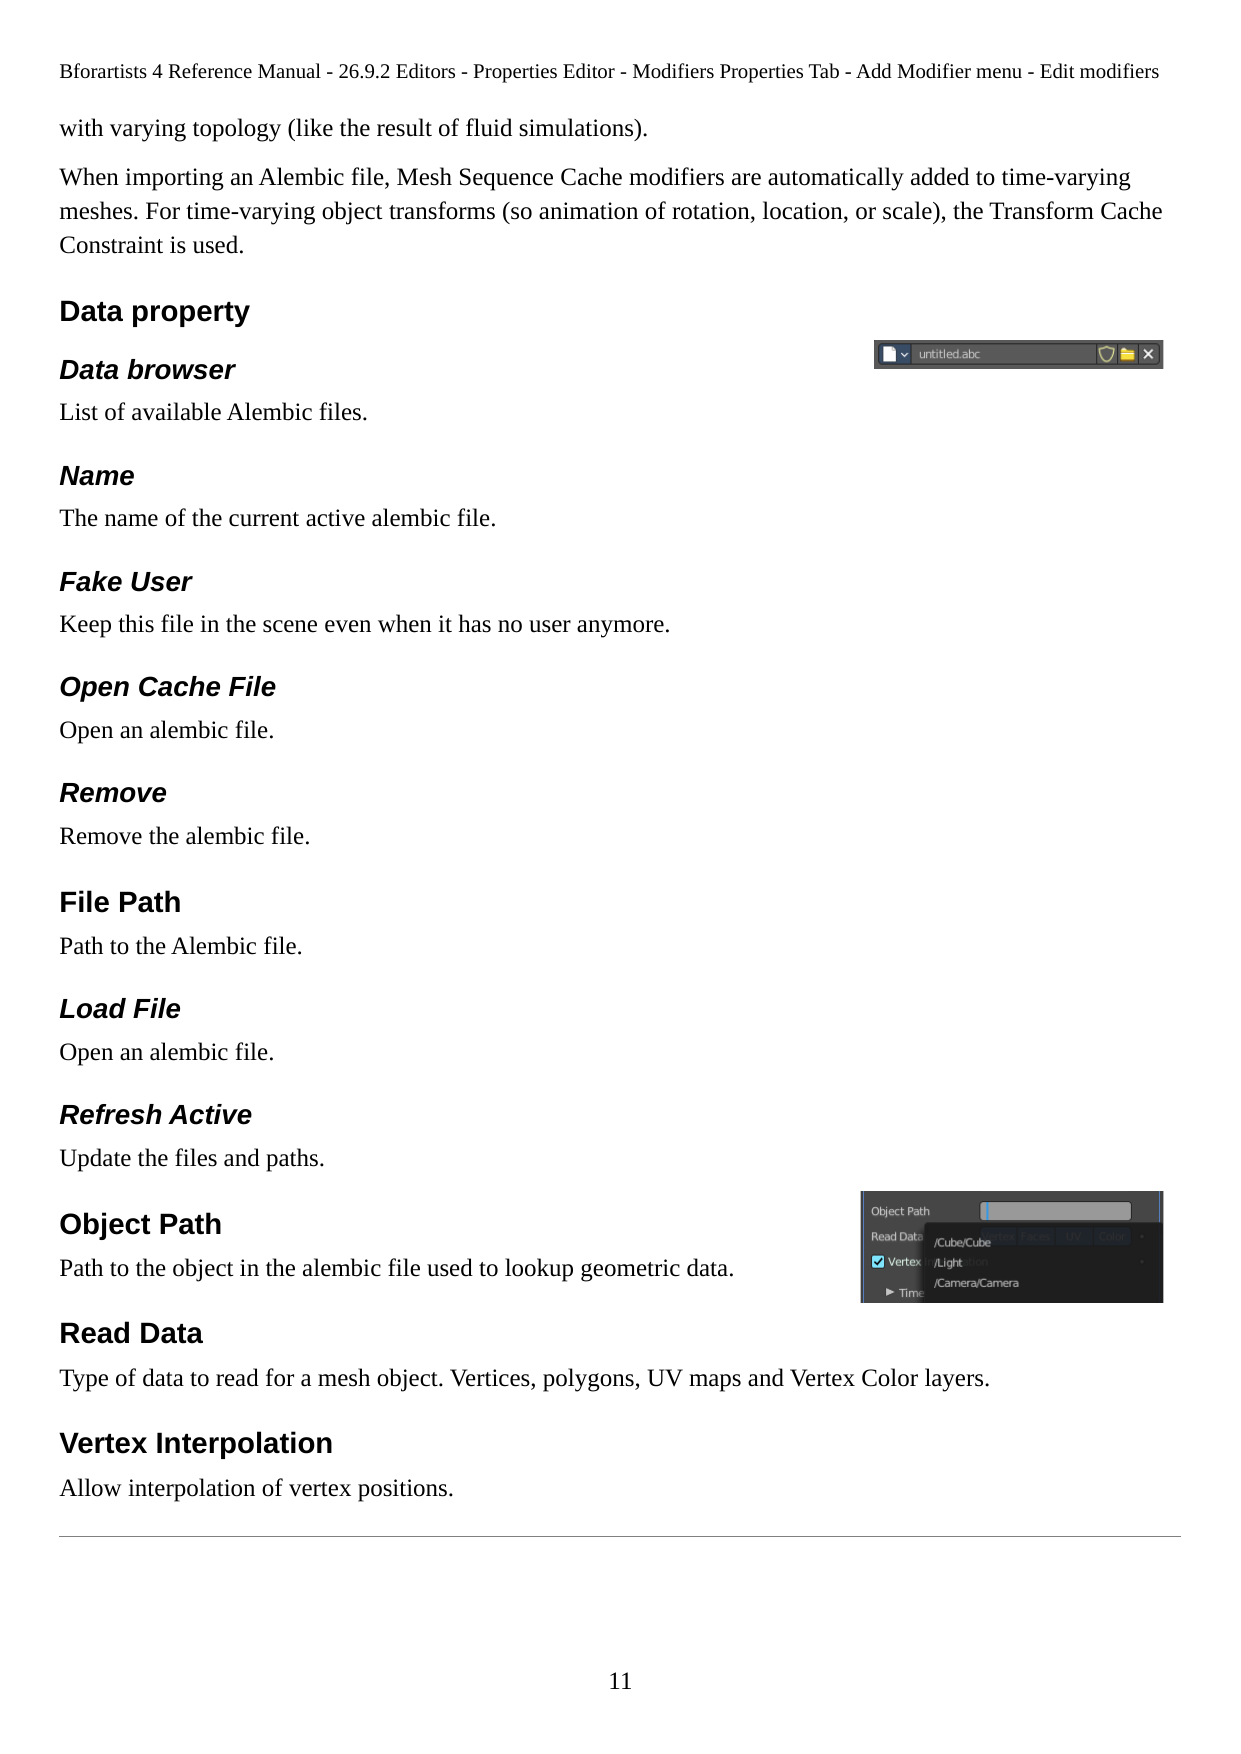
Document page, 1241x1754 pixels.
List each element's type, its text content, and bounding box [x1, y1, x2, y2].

text The name of the current active alembic file. [59, 503, 1181, 532]
text Update the files and paths. [59, 1143, 1181, 1172]
picture [860, 1191, 1164, 1303]
subtitle Remove [59, 777, 1181, 809]
text Keep this file in the scene even when it has no user anymore. [59, 609, 1181, 638]
text List of available Alembic files. [59, 397, 1181, 426]
text When importing an Alembic file, Mesh Sequence Cache modifiers are automatically added to time-varying meshes. For time-varying object transforms (so animation of rotation, location, or scale), the Transform Cache Constraint is used. [59, 162, 1181, 259]
text Allow interpolation of vertex positions. [59, 1473, 1181, 1501]
text Open an alembic file. [59, 715, 1181, 744]
subtitle Read Data [59, 1316, 1181, 1350]
subtitle Object Path [59, 1207, 860, 1240]
subtitle Refresh Active [59, 1098, 1181, 1130]
subtitle Data browser [59, 353, 1181, 385]
subtitle Open Cache File [59, 671, 1181, 703]
text Remove the alembic file. [59, 821, 1181, 850]
subtitle Data property [59, 294, 1181, 328]
text Path to the object in the alembic file used to lookup geometric data. [59, 1253, 860, 1282]
subtitle Fake User [59, 565, 1181, 597]
subtitle File Path [59, 885, 1181, 918]
text Type of data to read for a mesh object. Vertices, polygons, UV maps and Vertex Color layers. [59, 1363, 1181, 1391]
text with varying topology (like the result of fluid simulations). [59, 113, 1181, 141]
picture [874, 340, 1164, 369]
subtitle Load File [59, 993, 1181, 1024]
text Open an alembic file. [59, 1037, 1181, 1066]
subtitle [1164, 1207, 1181, 1240]
subtitle Name [59, 459, 1181, 491]
text Path to the Alembic file. [59, 931, 1181, 960]
subtitle Vertex Interpolation [59, 1426, 1181, 1460]
